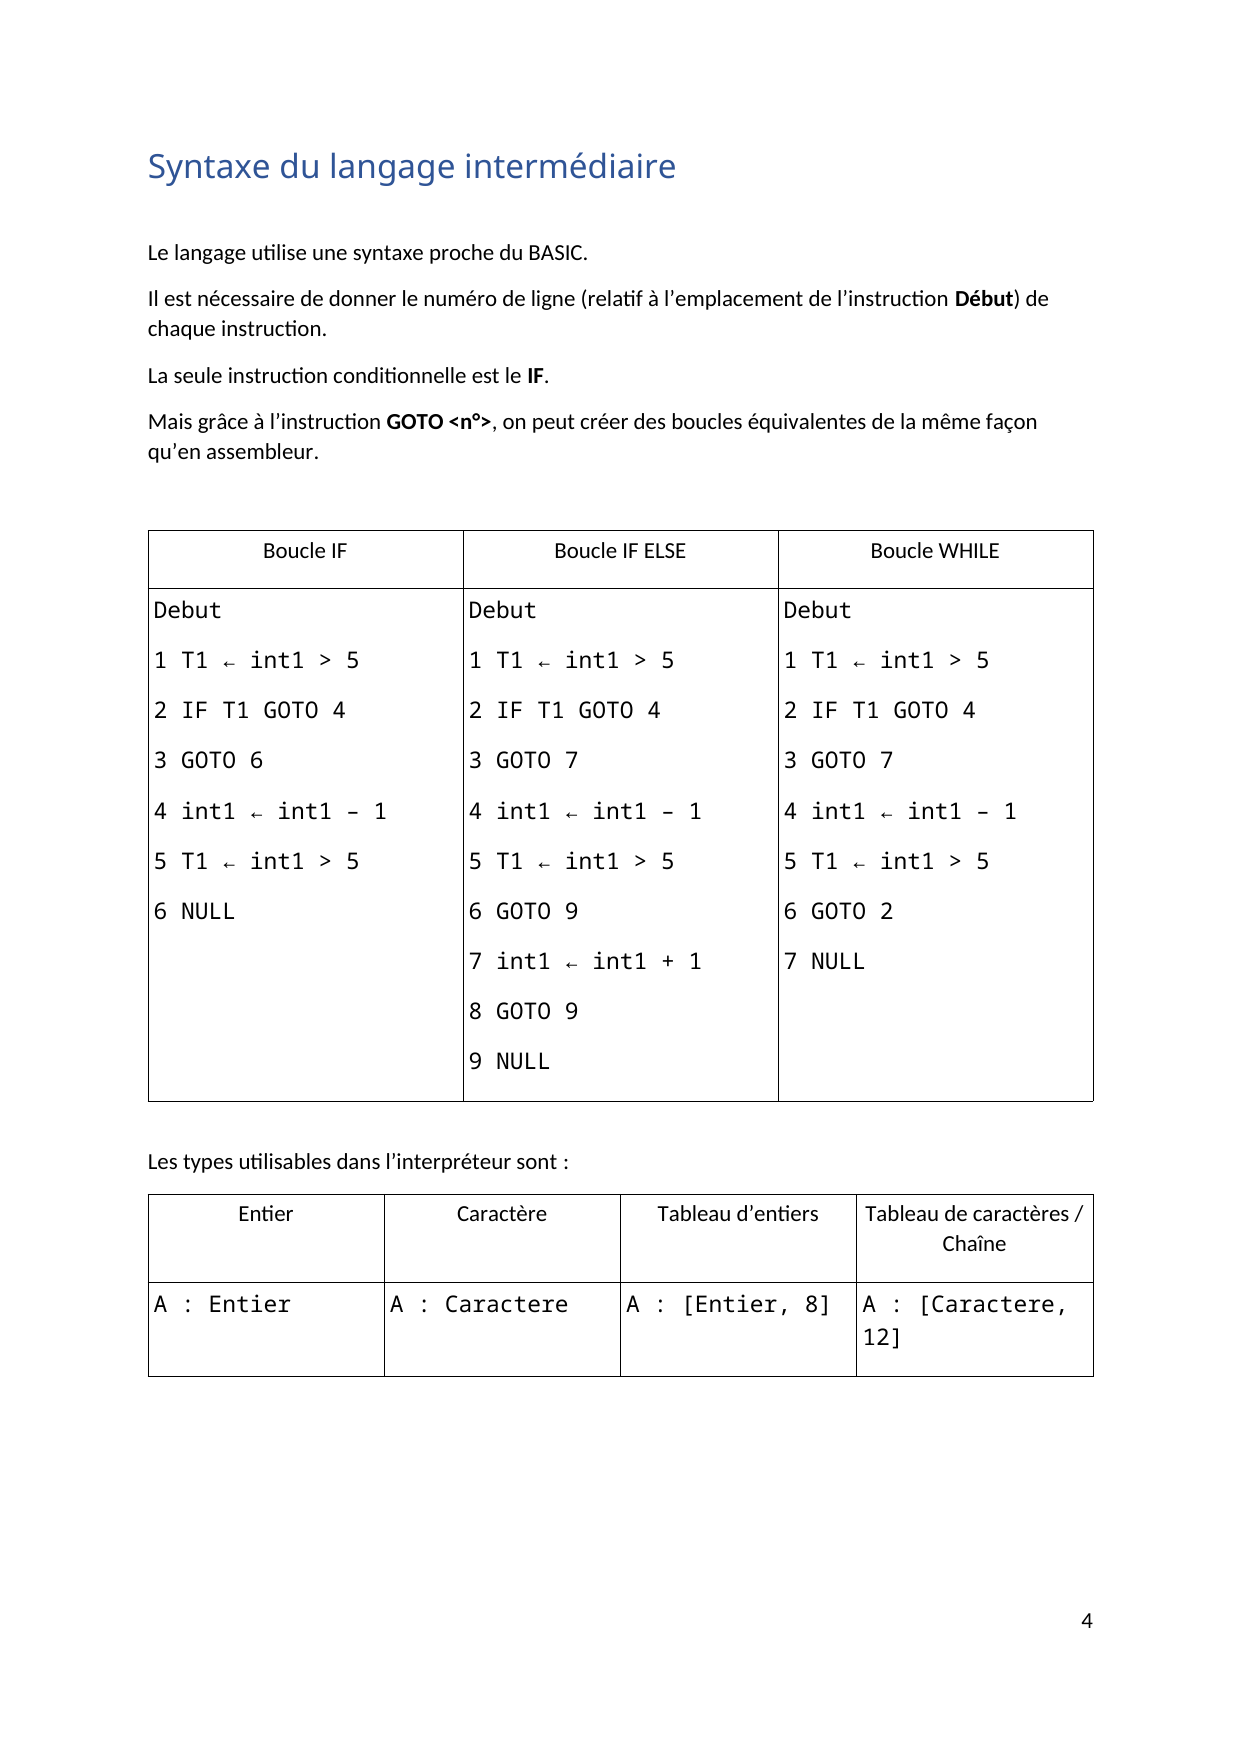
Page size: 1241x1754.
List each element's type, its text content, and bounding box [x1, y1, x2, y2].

table_cell A : Entier [149, 1283, 384, 1376]
table_cell Debut 1 T1 ← int1 > 5 2 IF T1 GOTO 4 3 GOTO 6 4 int1 ← int1 – 1 5 T1 ← int1 > 5 6 NULL [149, 589, 463, 1101]
text Le langage utilise une syntaxe proche du BASIC. [148, 238, 1093, 266]
table_header Tableau de caractères / Chaîne [857, 1195, 1093, 1282]
subtitle Syntaxe du langage intermédiaire [148, 143, 1093, 188]
text Il est nécessaire de donner le numéro de ligne (relatif à l’emplacement de l’instruction Début) de chaque instruction. [148, 284, 1093, 342]
table_header Boucle IF ELSE [464, 531, 778, 588]
table_cell A : Caractere [385, 1283, 620, 1376]
table_header Boucle WHILE [779, 531, 1093, 588]
text Les types utilisables dans l’interpréteur sont : [148, 1147, 1093, 1175]
text Mais grâce à l’instruction GOTO <n°>, on peut créer des boucles équivalentes de la même façon qu’en assembleur. [148, 407, 1093, 465]
table_header Boucle IF [149, 531, 463, 588]
table_cell A : [Entier, 8] [621, 1283, 856, 1376]
table_cell Debut 1 T1 ← int1 > 5 2 IF T1 GOTO 4 3 GOTO 7 4 int1 ← int1 – 1 5 T1 ← int1 > 5 6 GOTO 2 7 NULL [779, 589, 1093, 1101]
text La seule instruction conditionnelle est le IF. [148, 361, 1093, 389]
table_header Caractère [385, 1195, 620, 1282]
table_header Entier [149, 1195, 384, 1282]
table_cell A : [Caractere, 12] [857, 1283, 1093, 1376]
table_cell Debut 1 T1 ← int1 > 5 2 IF T1 GOTO 4 3 GOTO 7 4 int1 ← int1 – 1 5 T1 ← int1 > 5 6 GOTO 9 7 int1 ← int1 + 1 8 GOTO 9 9 NULL [464, 589, 778, 1101]
table_header Tableau d’entiers [621, 1195, 856, 1282]
